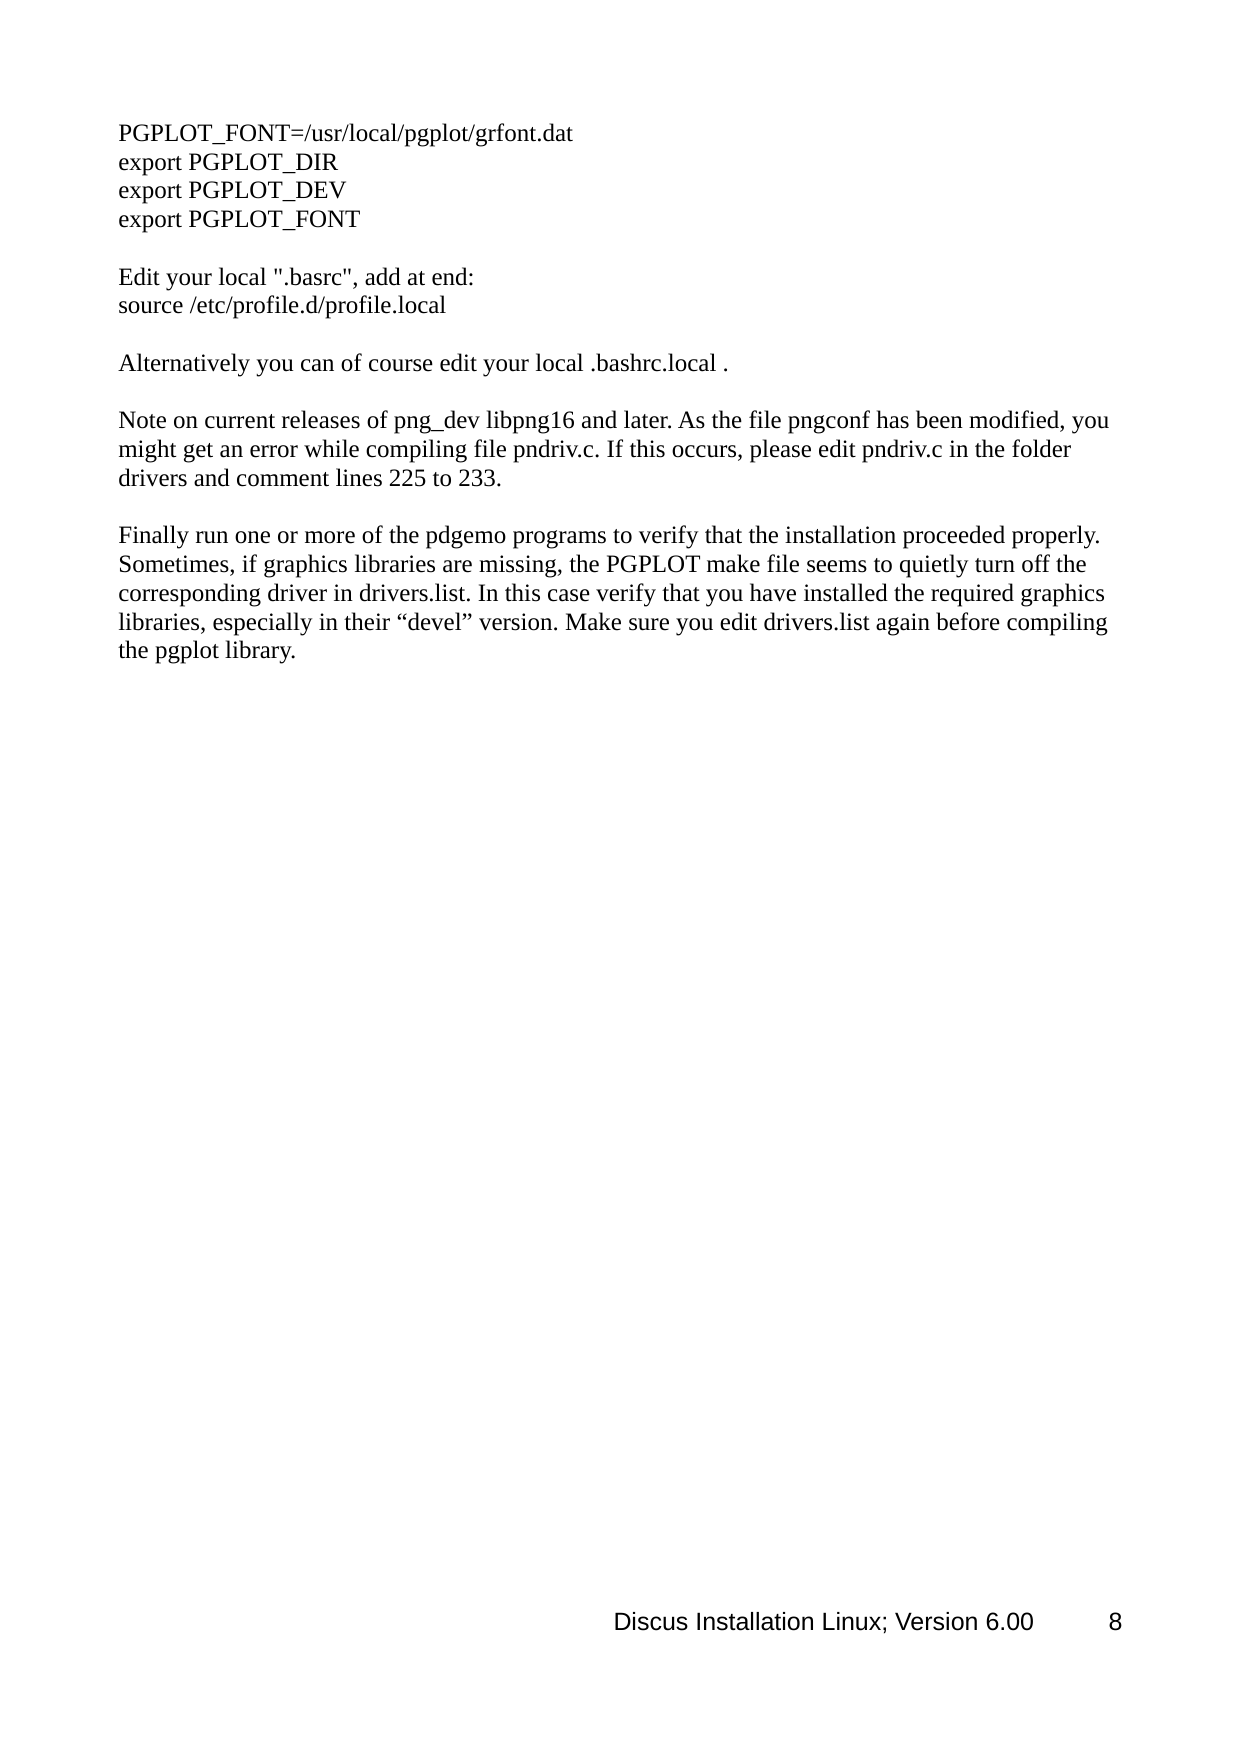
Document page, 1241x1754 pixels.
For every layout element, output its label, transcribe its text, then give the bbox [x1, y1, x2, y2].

text Finally run one or more of the pdgemo programs to verify that the installation proceeded properly. Sometimes, if graphics libraries are missing, the PGPLOT make file seems to quietly turn off the corresponding driver in drivers.list. In this case verify that you have installed the required graphics libraries, especially in their “devel” version. Make sure you edit drivers.list again before compiling the pgplot library. [118, 521, 1122, 664]
text export PGPLOT_DIR [118, 147, 1122, 176]
text Note on current releases of png_dev libpng16 and later. As the file pngconf has been modified, you might get an error while compiling file pndriv.c. If this occurs, please edit pndriv.c in the folder drivers and comment lines 225 to 233. [118, 406, 1122, 492]
text source /etc/profile.d/profile.local [118, 291, 1122, 319]
text PGPLOT_FONT=/usr/local/pgplot/grfont.dat [118, 118, 1122, 147]
text Edit your local ".basrc", add at end: [118, 262, 1122, 291]
text export PGPLOT_FONT [118, 204, 1122, 233]
text export PGPLOT_DEV [118, 176, 1122, 204]
text Alternatively you can of course edit your local .bashrc.local . [118, 348, 1122, 377]
